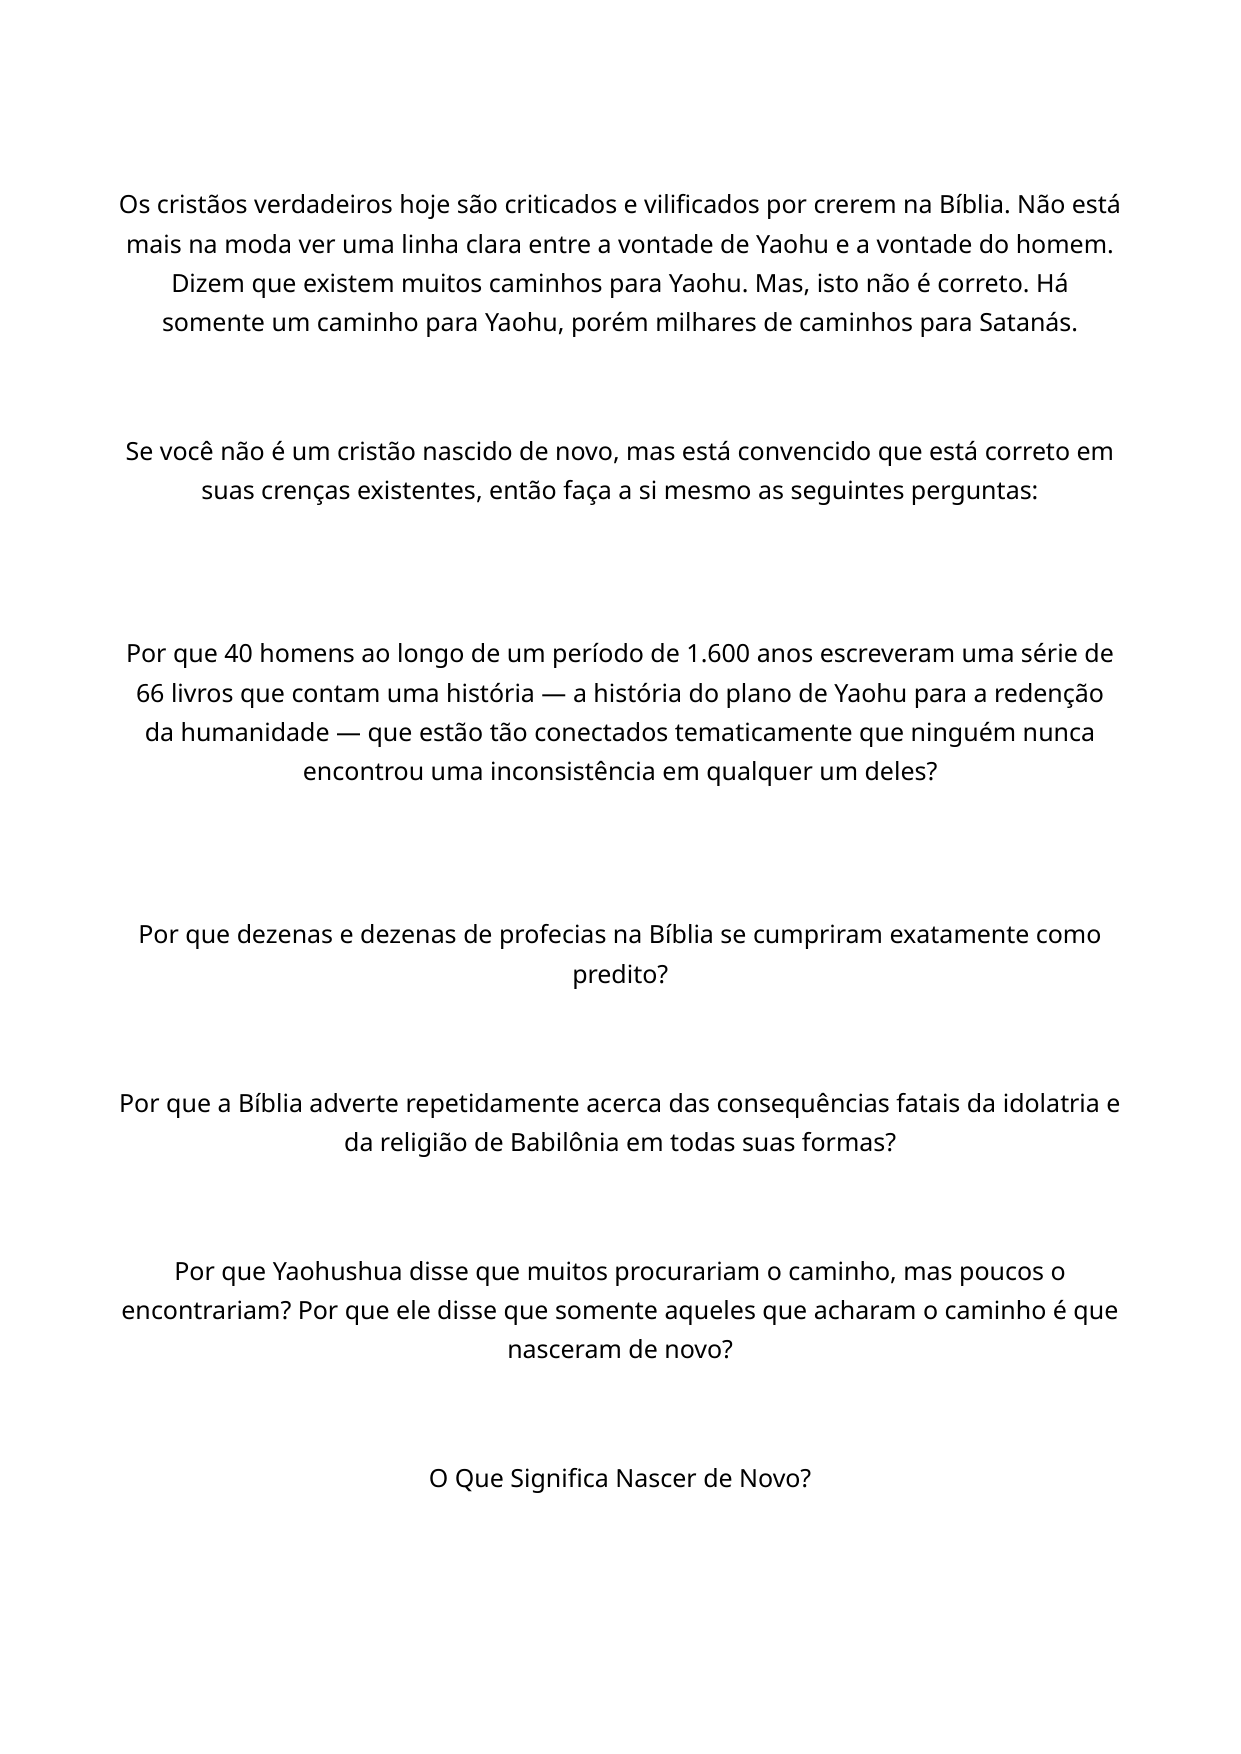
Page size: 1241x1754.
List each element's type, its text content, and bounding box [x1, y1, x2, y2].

text Por que dezenas e dezenas de profecias na Bíblia se cumpriram exatamente como predito? [118, 917, 1122, 990]
text Por que Yaohushua disse que muitos procurariam o caminho, mas poucos o encontrariam? Por que ele disse que somente aqueles que acharam o caminho é que nasceram de novo? [118, 1253, 1122, 1366]
text Por que a Bíblia adverte repetidamente acerca das consequências fatais da idolatria e da religião de Babilônia em todas suas formas? [118, 1085, 1122, 1158]
text Por que 40 homens ao longo de um período de 1.600 anos escreveram uma série de 66 livros que contam uma história — a história do plano de Yaohu para a redenção da humanidade — que estão tão conectados tematicamente que ninguém nunca encontrou uma inconsistência em qualquer um deles? [118, 636, 1122, 788]
text O Que Significa Nascer de Novo? [118, 1461, 1122, 1495]
text Se você não é um cristão nascido de novo, mas está convencido que está correto em suas crenças existentes, então faça a si mesmo as seguintes perguntas: [118, 433, 1122, 507]
text Os cristãos verdadeiros hoje são criticados e vilificados por crerem na Bíblia. Não está mais na moda ver uma linha clara entre a vontade de Yaohu e a vontade do homem. Dizem que existem muitos caminhos para Yaohu. Mas, isto não é correto. Há somente um caminho para Yaohu, porém milhares de caminhos para Satanás. [118, 187, 1122, 339]
